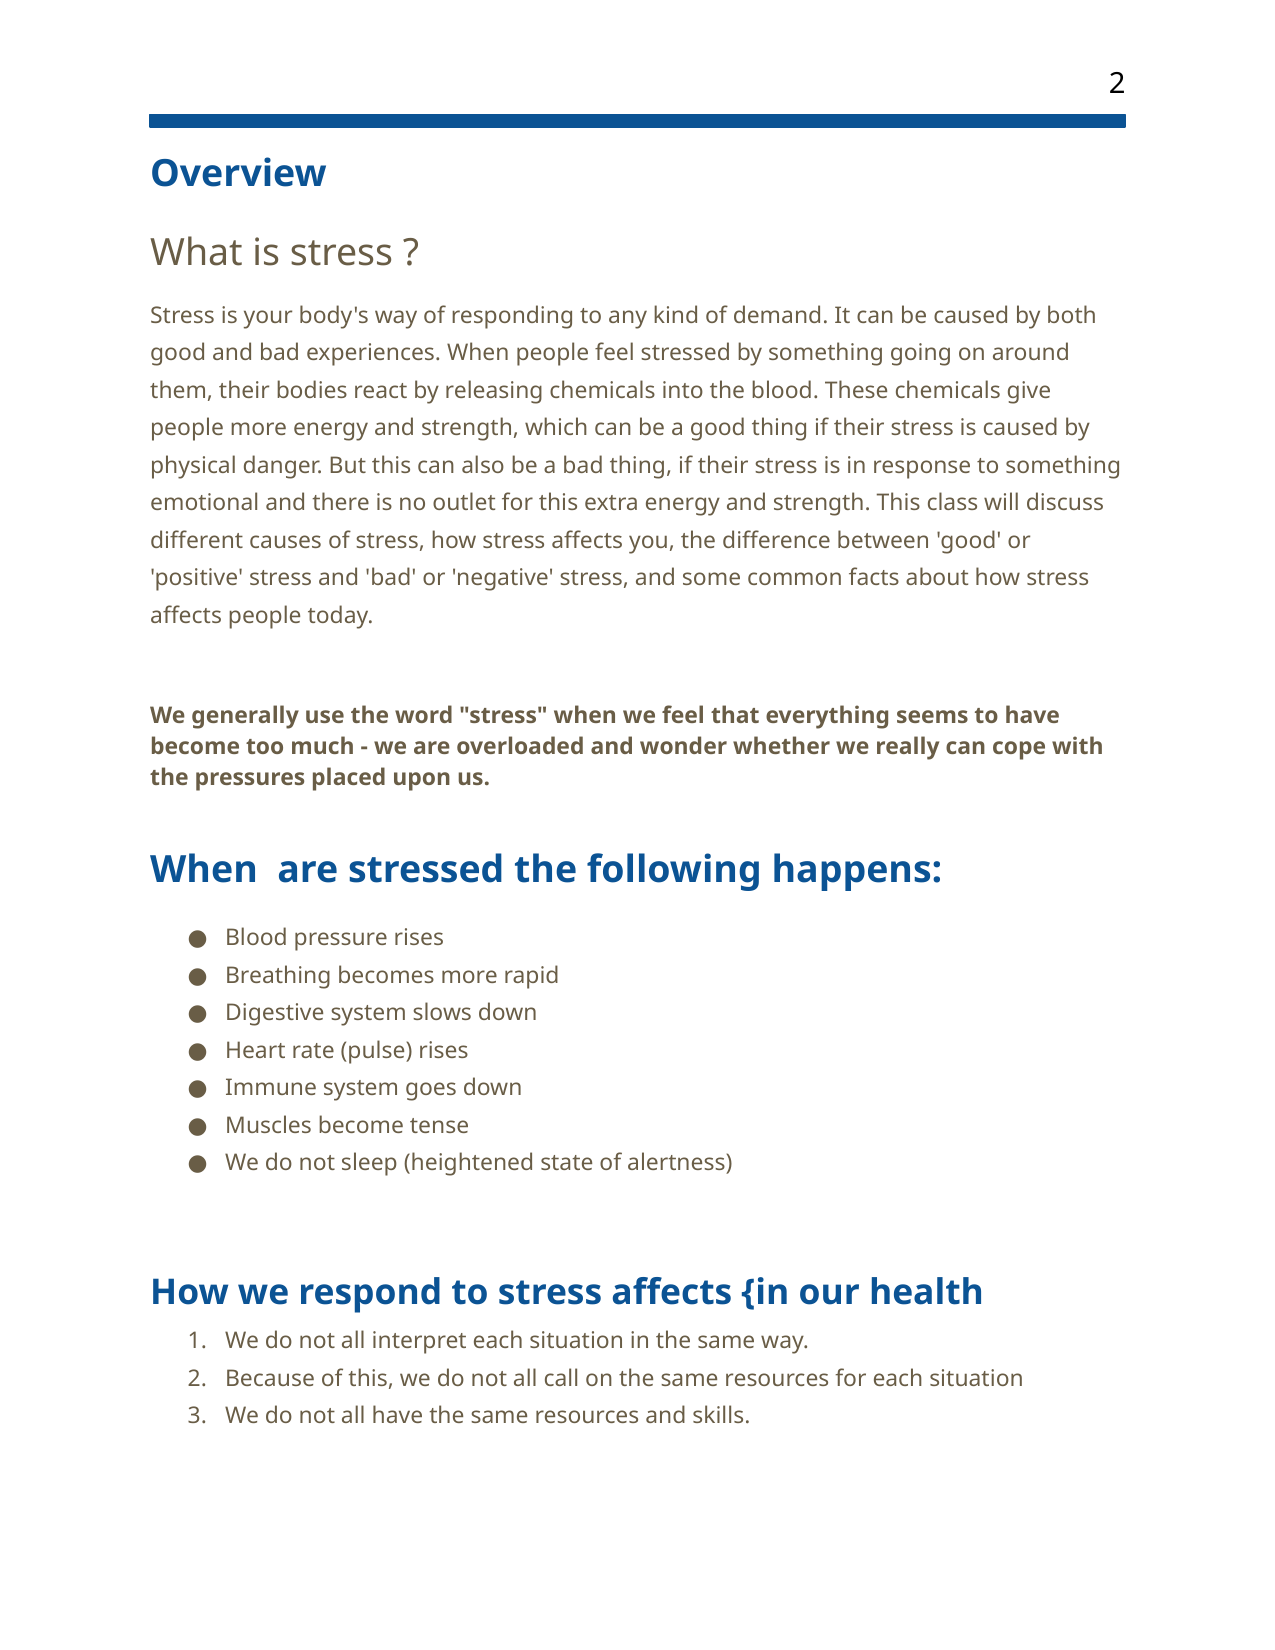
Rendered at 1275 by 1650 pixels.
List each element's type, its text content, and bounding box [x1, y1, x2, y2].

text How we respond to stress affects {in our health [150, 1266, 1125, 1315]
text We generally use the word "stress" when we feel that everything seems to have become too much - we are overloaded and wonder whether we really can cope with the pressures placed upon us. [150, 698, 1125, 792]
list Blood pressure rises [187, 921, 1125, 952]
subtitle Overview [150, 146, 1125, 197]
list We do not sleep (heightened state of alertness) [187, 1146, 1125, 1177]
list Because of this, we do not all call on the same resources for each situation [187, 1362, 1125, 1393]
text What is stress ? [150, 225, 1125, 276]
list We do not all interpret each situation in the same way. [187, 1324, 1125, 1356]
text Stress is your body's way of responding to any kind of demand. It can be caused by both good and bad experiences. When people feel stressed by something going on around them, their bodies react by releasing chemicals into the blood. These chemicals give people more energy and strength, which can be a good thing if their stress is caused by physical danger. But this can also be a bad thing, if their stress is in response to something emotional and there is no outlet for this extra energy and strength. This class will discuss different causes of stress, how stress affects you, the difference between 'good' or 'positive' stress and 'bad' or 'negative' stress, and some common facts about how stress affects people today. [150, 298, 1125, 630]
subtitle When are stressed the following happens: [150, 842, 1125, 893]
list Digestive system slows down [187, 996, 1125, 1027]
list Heart rate (pulse) rises [187, 1034, 1125, 1065]
list Breathing becomes more rapid [187, 959, 1125, 990]
list Immune system goes down [187, 1071, 1125, 1102]
list We do not all have the same resources and skills. [187, 1399, 1125, 1431]
list Muscles become tense [187, 1109, 1125, 1140]
